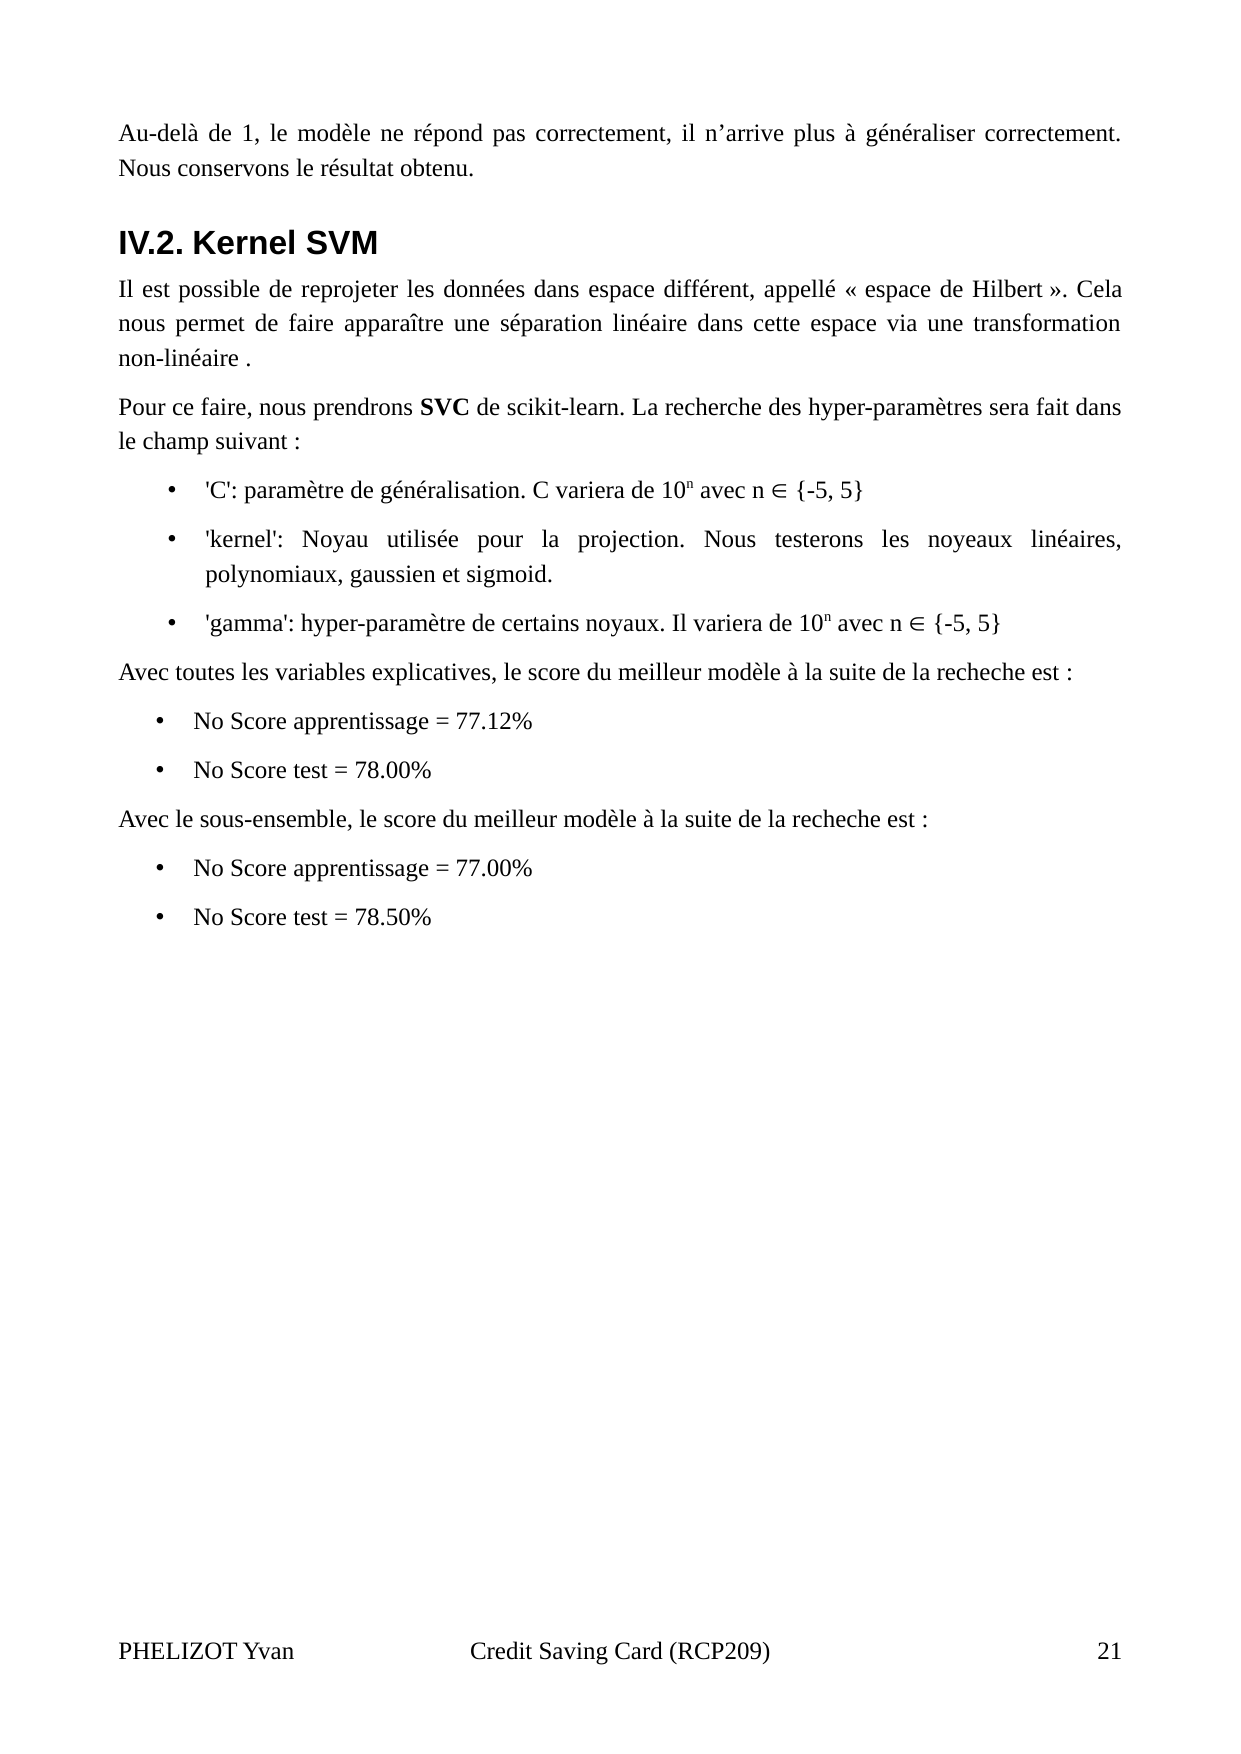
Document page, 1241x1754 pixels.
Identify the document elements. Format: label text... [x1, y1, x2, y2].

list 'C': paramètre de généralisation. C variera de 10n avec n ∈ {-5, 5} [168, 475, 1122, 504]
text Avec toutes les variables explicatives, le score du meilleur modèle à la suite de la recheche est : [118, 657, 1122, 686]
list No Score test = 78.00% [156, 755, 1122, 784]
text Il est possible de reprojeter les données dans espace différent, appellé « espace de Hilbert ». Cela nous permet de faire apparaître une séparation linéaire dans cette espace via une transformation non-linéaire . [118, 274, 1122, 371]
text Avec le sous-ensemble, le score du meilleur modèle à la suite de la recheche est : [118, 804, 1122, 833]
text Pour ce faire, nous prendrons SVC de scikit-learn. La recherche des hyper-paramètres sera fait dans le champ suivant : [118, 392, 1122, 455]
list No Score apprentissage = 77.12% [156, 706, 1122, 735]
list No Score apprentissage = 77.00% [156, 853, 1122, 882]
list 'kernel': Noyau utilisée pour la projection. Nous testerons les noyeaux linéaires, polynomiaux, gaussien et sigmoid. [168, 524, 1122, 587]
text Au-delà de 1, le modèle ne répond pas correctement, il n’arrive plus à généraliser correctement. Nous conservons le résultat obtenu. [118, 118, 1122, 181]
subtitle Kernel SVM [118, 222, 1122, 261]
list No Score test = 78.50% [156, 902, 1122, 931]
list 'gamma': hyper-paramètre de certains noyaux. Il variera de 10n avec n ∈ {-5, 5} [168, 608, 1122, 637]
